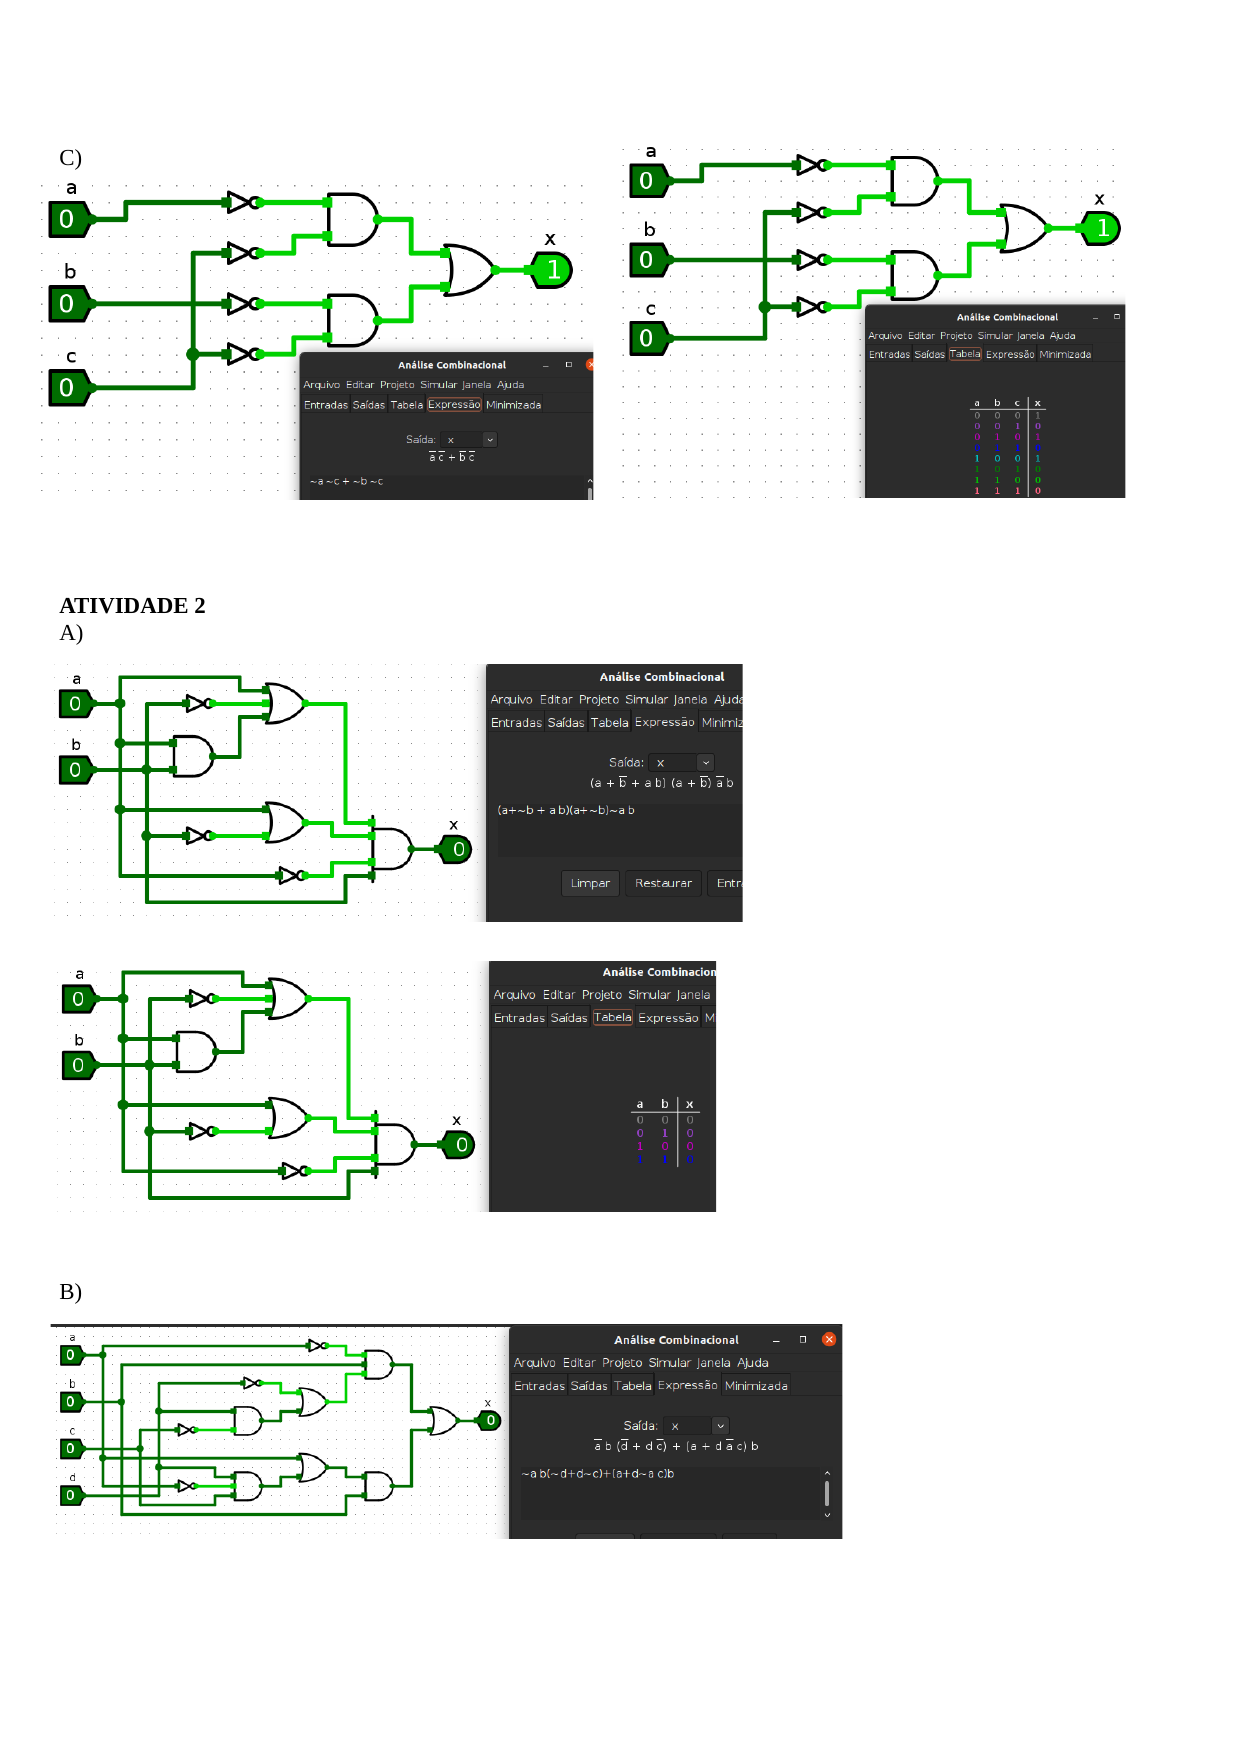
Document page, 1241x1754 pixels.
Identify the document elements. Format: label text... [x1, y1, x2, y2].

picture [42, 664, 743, 922]
picture [620, 137, 1126, 498]
picture [36, 183, 594, 500]
text ATIVIDADE 2 [59, 592, 1122, 619]
picture [55, 961, 717, 1212]
picture [50, 1324, 843, 1539]
